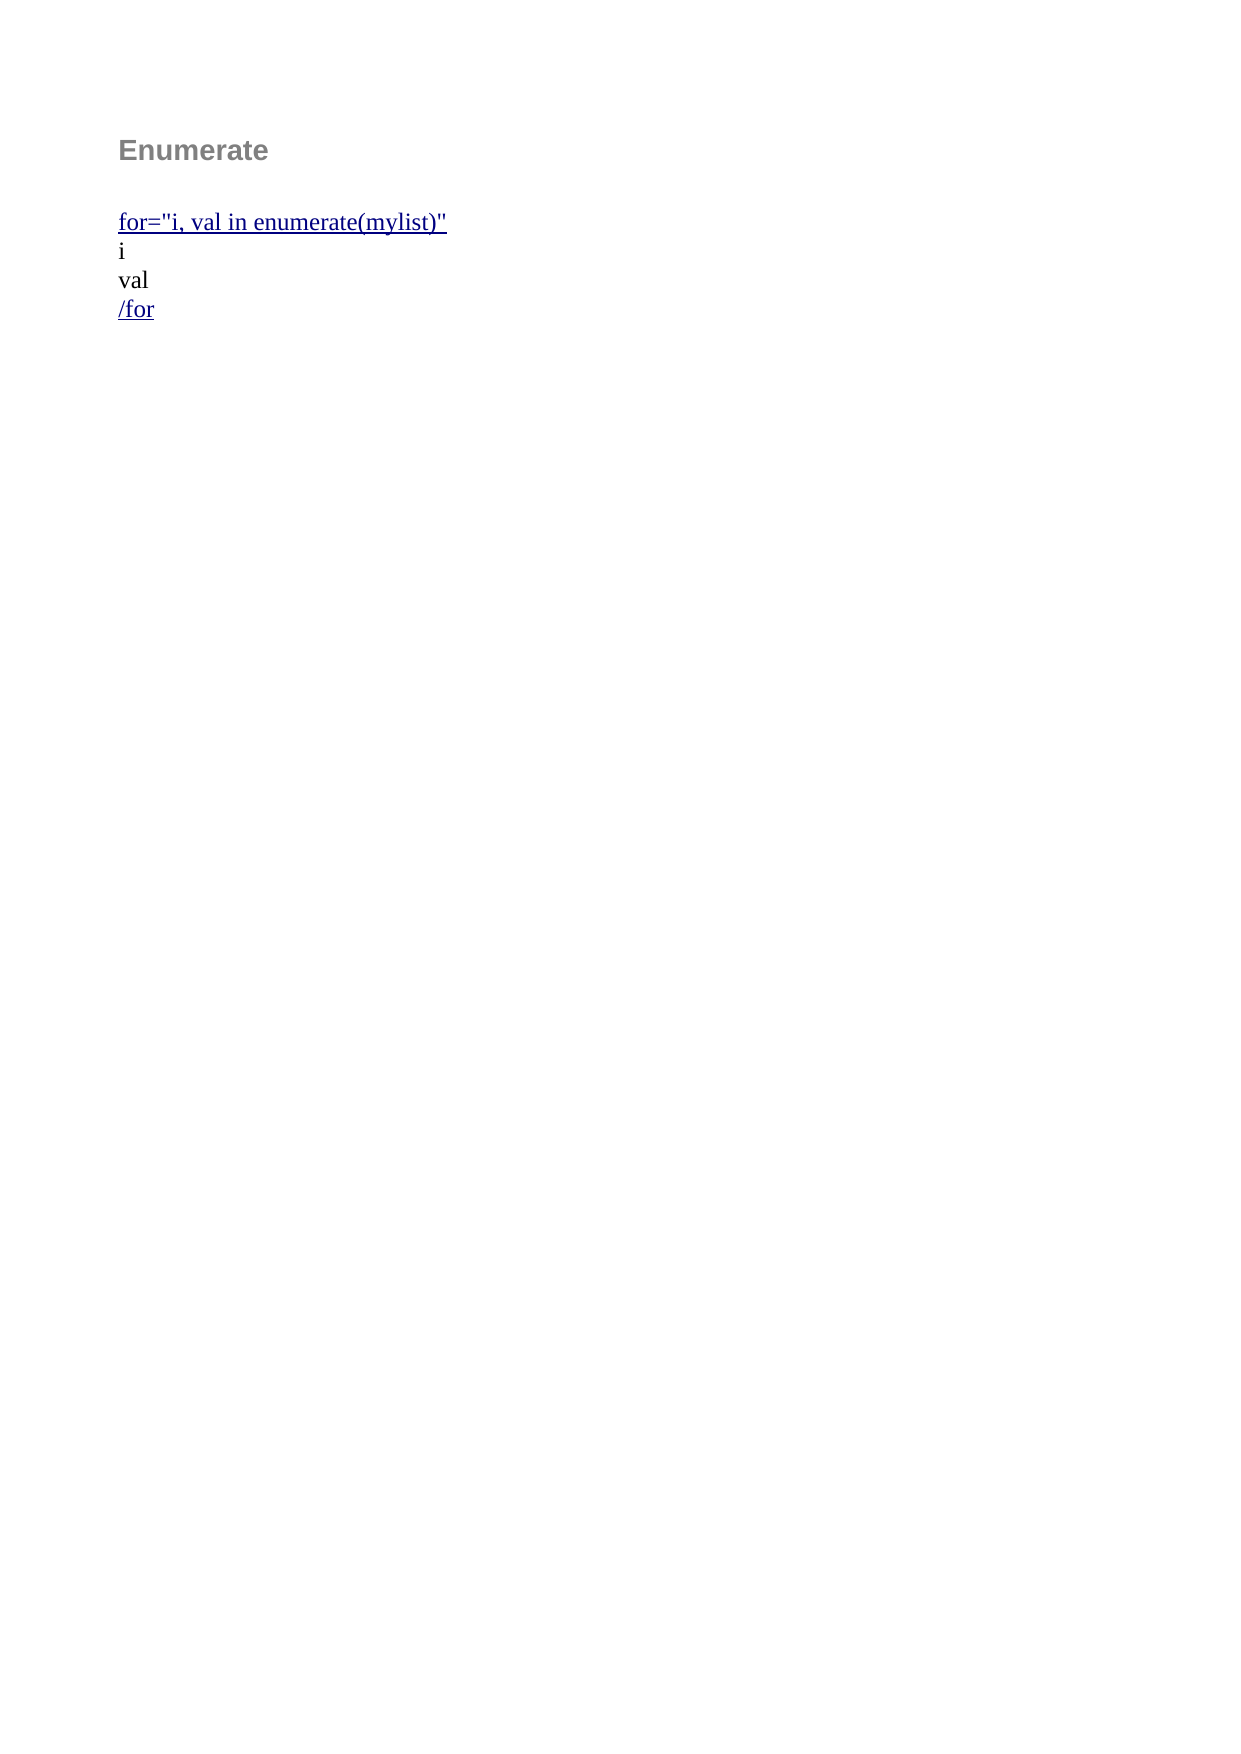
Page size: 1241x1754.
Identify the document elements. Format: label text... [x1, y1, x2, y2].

text /for [118, 294, 1122, 322]
text for="i, val in enumerate(mylist)" [118, 207, 1122, 236]
subtitle Enumerate [118, 133, 1122, 166]
text val [118, 265, 1122, 294]
text i [118, 236, 1122, 265]
